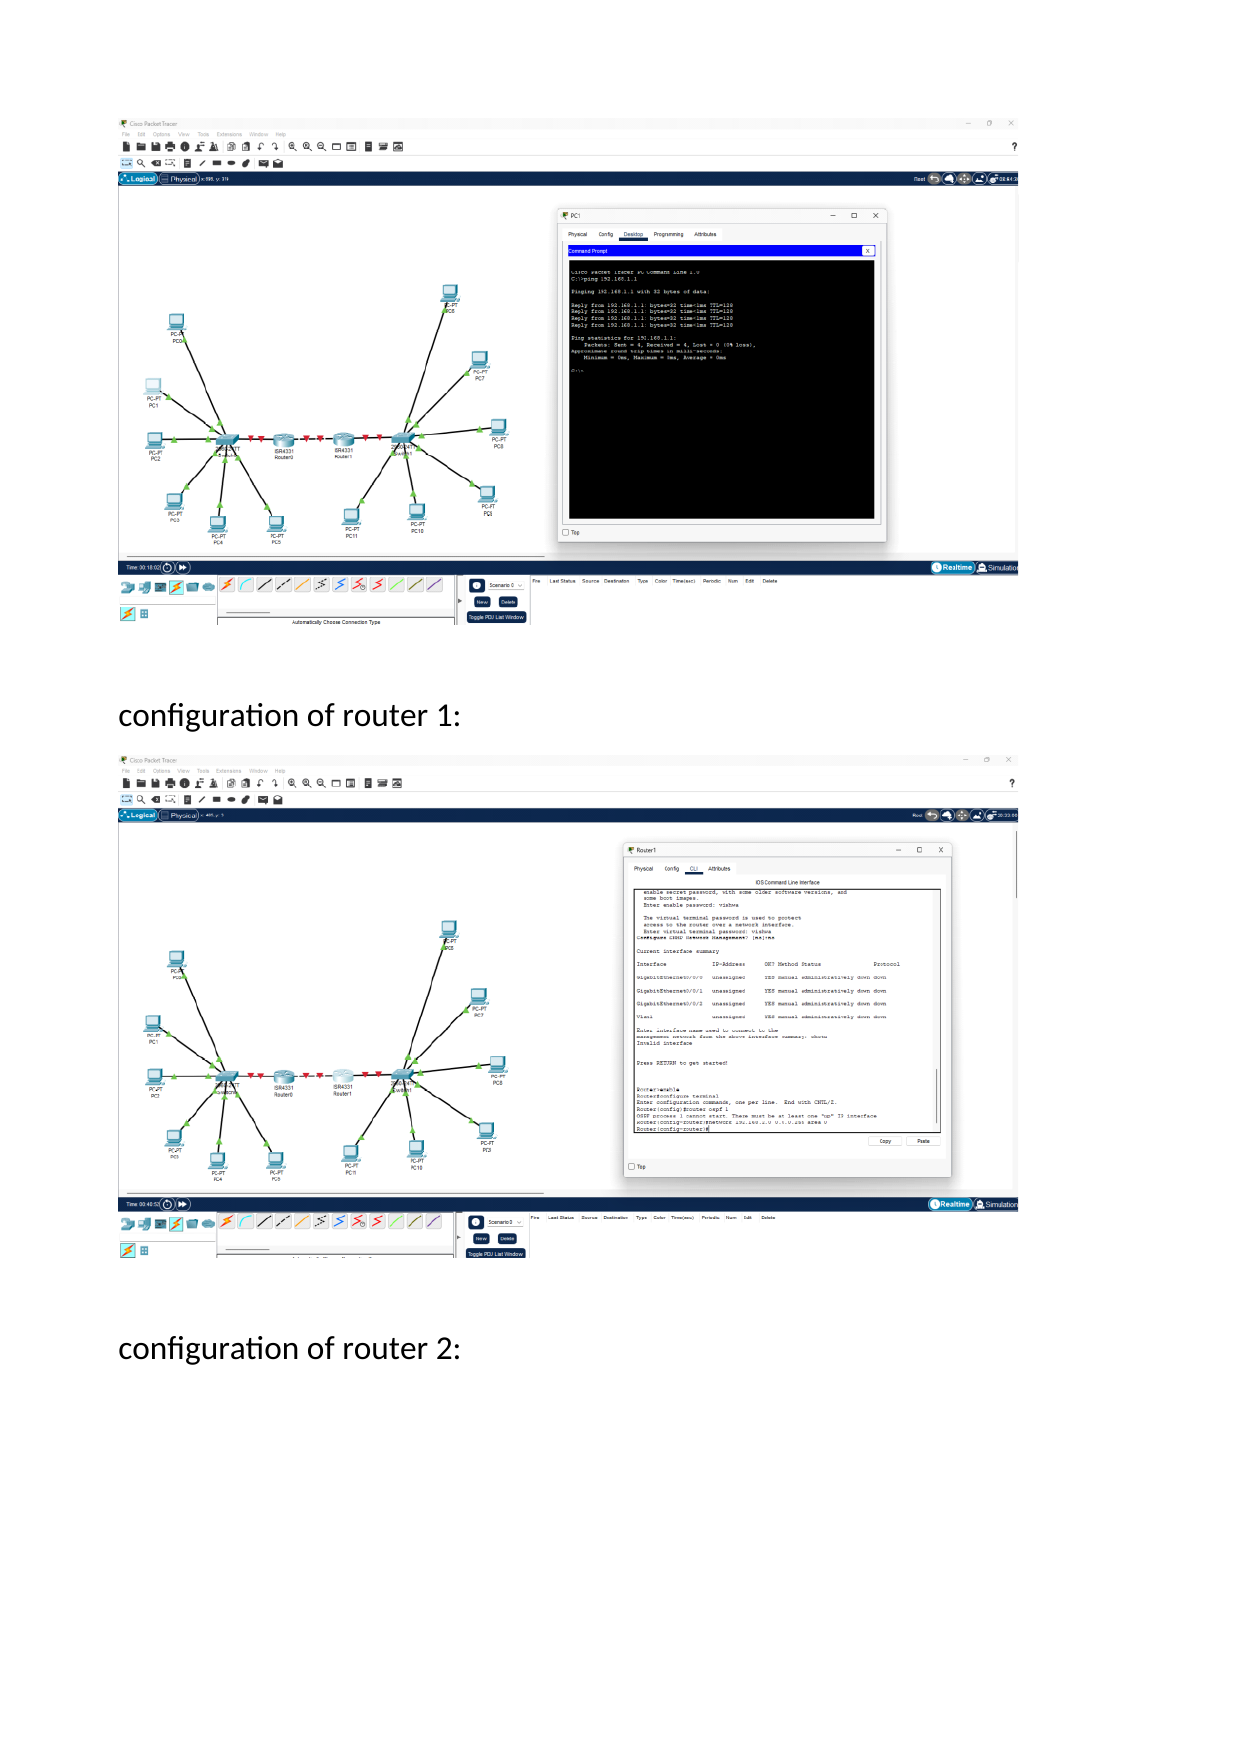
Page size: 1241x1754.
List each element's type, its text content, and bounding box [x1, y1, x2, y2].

text configuration of router 1: [118, 694, 1122, 735]
text configuration of router 2: [118, 1327, 1122, 1368]
